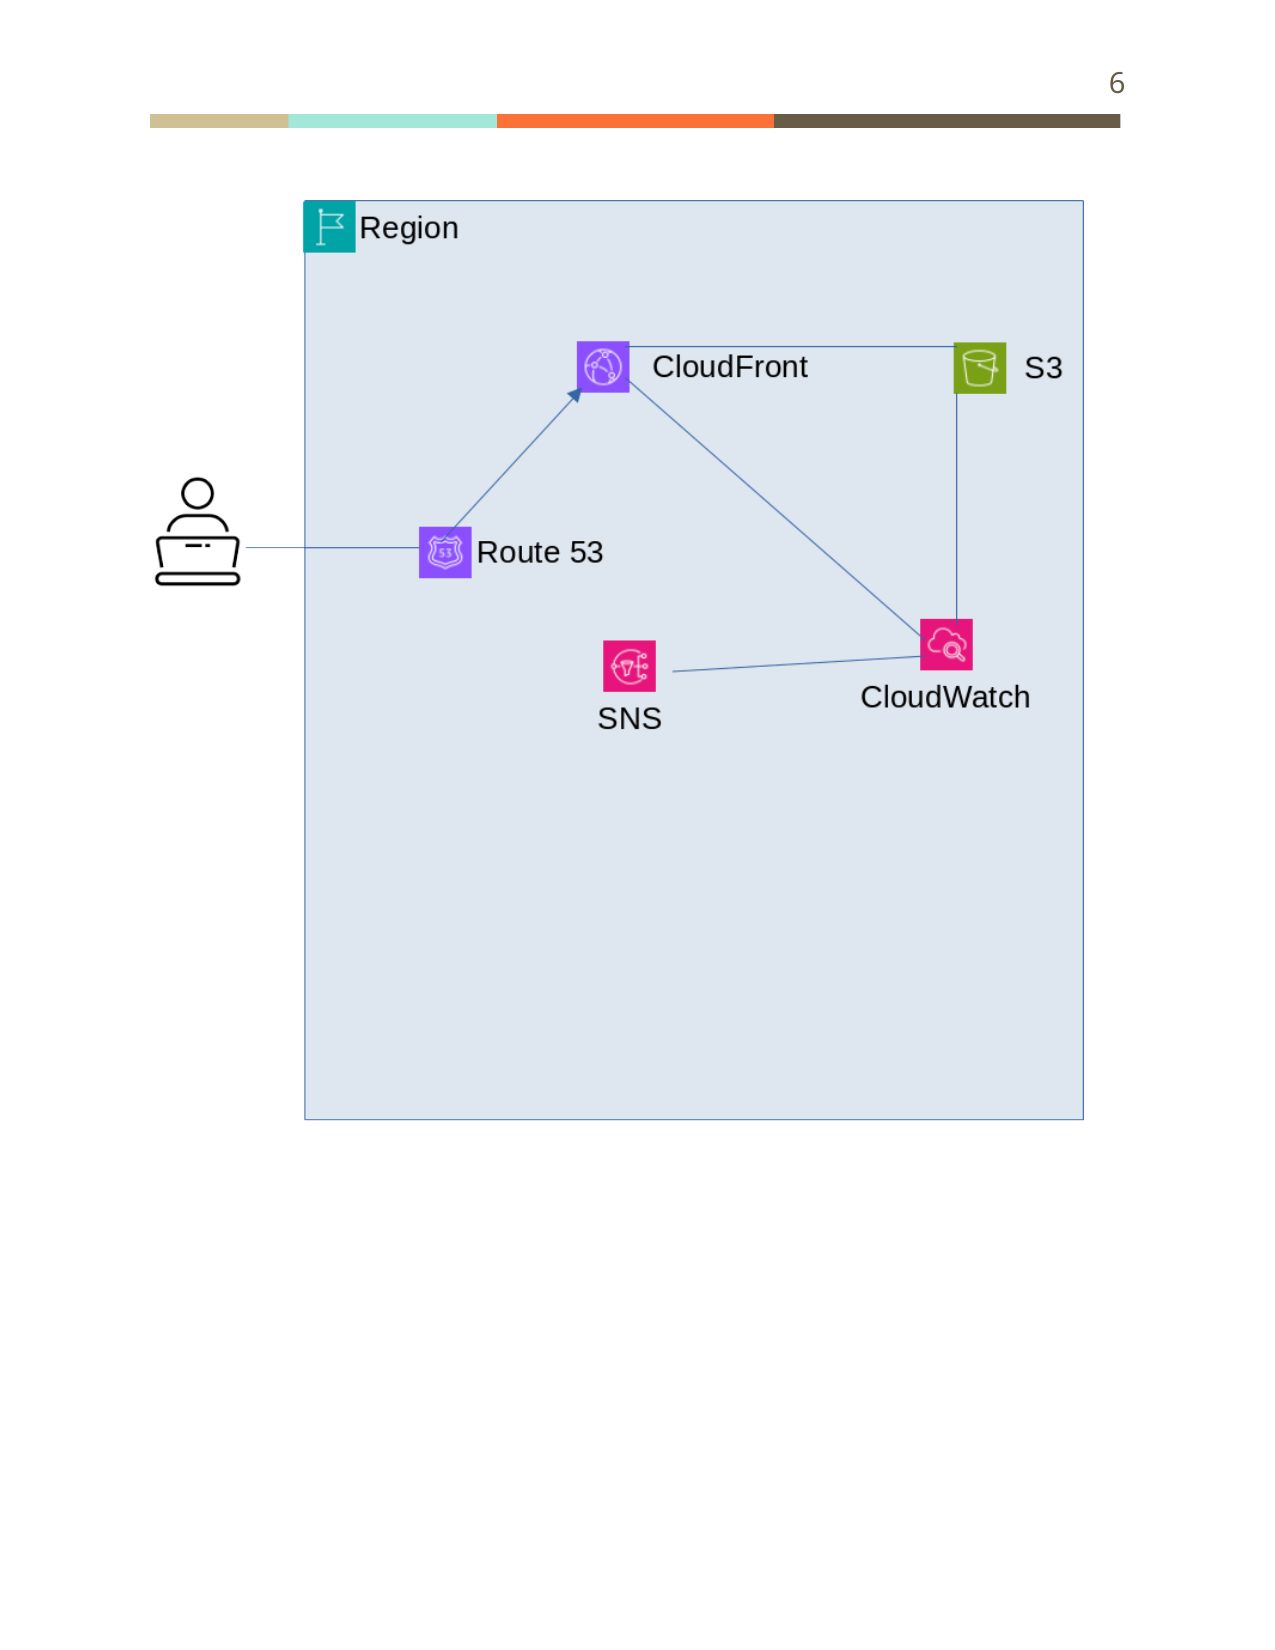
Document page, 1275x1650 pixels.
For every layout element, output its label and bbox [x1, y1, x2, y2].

picture [150, 114, 1121, 128]
picture [150, 146, 1125, 1195]
